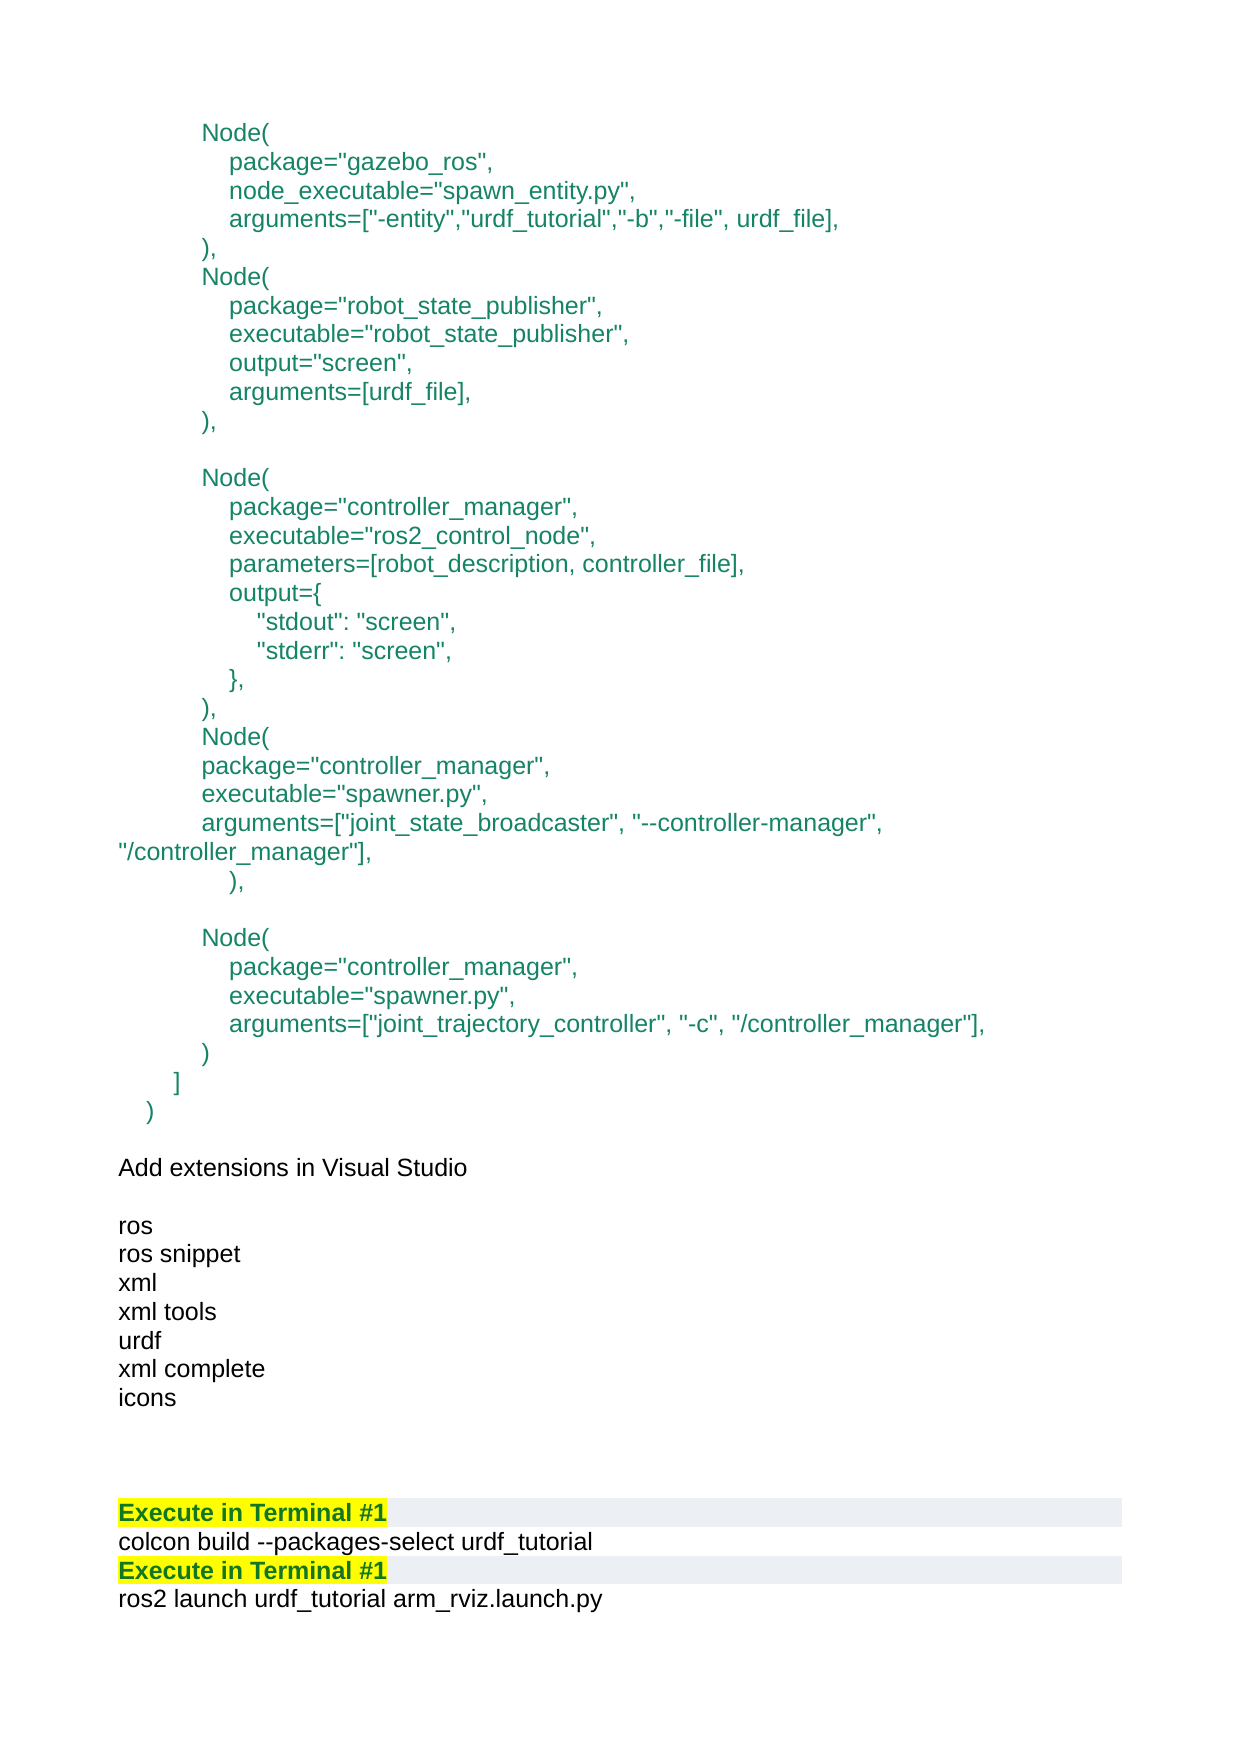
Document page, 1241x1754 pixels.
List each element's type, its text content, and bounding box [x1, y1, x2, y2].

text package="gazebo_ros", [118, 147, 1122, 176]
text executable="spawner.py", [118, 981, 1122, 1009]
text ) [118, 1096, 1122, 1124]
text Node( [118, 722, 1122, 751]
text colcon build --packages-select urdf_tutorial [118, 1527, 1122, 1556]
text Node( [118, 463, 1122, 492]
text parameters=[robot_description, controller_file], [118, 549, 1122, 578]
text Execute in Terminal #1 [118, 1498, 1122, 1527]
text Node( [118, 923, 1122, 952]
text ) [118, 1038, 1122, 1067]
text package="controller_manager", [118, 952, 1122, 981]
text ), [118, 406, 1122, 434]
text executable="robot_state_publisher", [118, 319, 1122, 348]
text xml [118, 1268, 1122, 1297]
text "stderr": "screen", [118, 636, 1122, 664]
text arguments=["joint_trajectory_controller", "-c", "/controller_manager"], [118, 1009, 1122, 1038]
text arguments=["joint_state_broadcaster", "--controller-manager", "/controller_manager"], [118, 808, 1122, 866]
text "stdout": "screen", [118, 607, 1122, 636]
text arguments=[urdf_file], [118, 377, 1122, 406]
text }, [118, 664, 1122, 693]
text node_executable="spawn_entity.py", [118, 176, 1122, 204]
text output="screen", [118, 348, 1122, 377]
text ros2 launch urdf_tutorial arm_rviz.launch.py [118, 1584, 1122, 1613]
text Execute in Terminal #1 [118, 1556, 1122, 1584]
text executable="ros2_control_node", [118, 521, 1122, 549]
text xml complete [118, 1354, 1122, 1383]
text ros snippet [118, 1239, 1122, 1268]
text Add extensions in Visual Studio [118, 1153, 1122, 1182]
text arguments=["-entity","urdf_tutorial","-b","-file", urdf_file], [118, 204, 1122, 233]
text xml tools [118, 1297, 1122, 1326]
text package="controller_manager", [118, 751, 1122, 779]
text ), [118, 233, 1122, 262]
text Node( [118, 118, 1122, 147]
text ros [118, 1211, 1122, 1239]
text ), [118, 866, 1122, 894]
text ), [118, 693, 1122, 722]
text package="robot_state_publisher", [118, 291, 1122, 319]
text urdf [118, 1326, 1122, 1354]
text output={ [118, 578, 1122, 607]
text Node( [118, 262, 1122, 291]
text package="controller_manager", [118, 492, 1122, 521]
text executable="spawner.py", [118, 779, 1122, 808]
text ] [118, 1067, 1122, 1096]
text icons [118, 1383, 1122, 1412]
